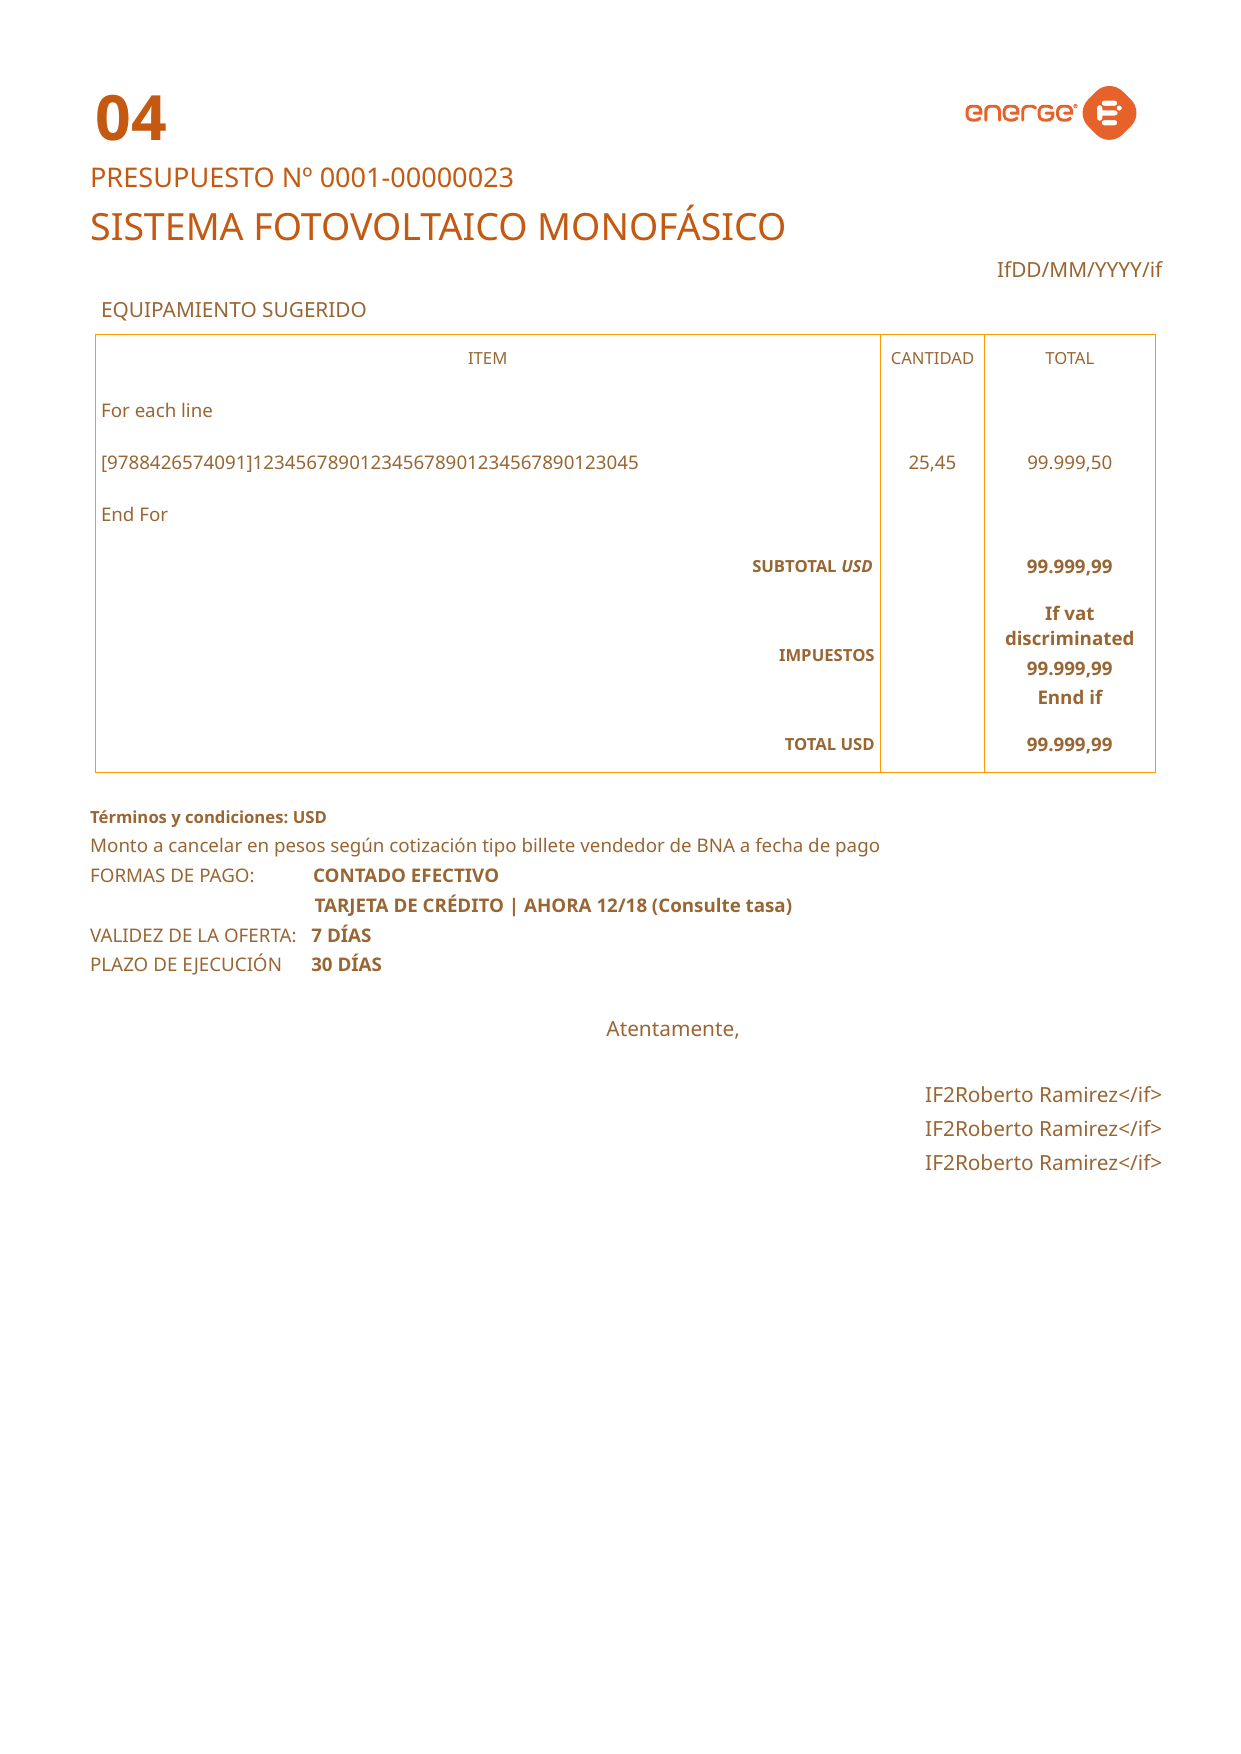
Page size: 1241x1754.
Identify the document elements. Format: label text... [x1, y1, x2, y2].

text Monto a cancelar en pesos según cotización tipo billete vendedor de BNA a fecha de pago [90, 833, 1162, 858]
table_cell For each line [96, 386, 880, 438]
table_cell [985, 490, 1155, 542]
table_cell 99.999,99 [985, 720, 1155, 772]
table_cell [881, 542, 984, 594]
table_cell 99.999,50 [985, 438, 1155, 490]
table_cell [9788426574091]123456789012345678901234567890123045 [96, 438, 880, 490]
text PLAZO DE EJECUCIÓN 30 DÍAS [90, 952, 1162, 977]
table_cell CANTIDAD [881, 335, 984, 386]
table_cell If vat discriminated 99.999,99 Ennd if [985, 594, 1155, 720]
table_cell 99.999,99 [985, 542, 1155, 594]
table_cell TOTAL [985, 335, 1155, 386]
text IF2Roberto Ramirez</if> [90, 1147, 1162, 1177]
text IF2Roberto Ramirez</if> [90, 1079, 1162, 1109]
table_cell [881, 490, 984, 542]
table_header [880, 290, 984, 334]
text TARJETA DE CRÉDITO | AHORA 12/18 (Consulte tasa) [90, 892, 1162, 918]
text IfDD/MM/YYYY/if [90, 255, 1162, 284]
table_cell 25,45 [881, 438, 984, 490]
table_cell IMPUESTOS [96, 594, 880, 720]
text IF2Roberto Ramirez</if> [90, 1113, 1162, 1143]
table_cell ITEM [96, 335, 880, 386]
text PRESUPUESTO Nº 0001-00000023 [90, 159, 1162, 196]
text FORMAS DE PAGO: CONTADO EFECTIVO [90, 862, 1162, 888]
table_cell [881, 594, 984, 720]
text VALIDEZ DE LA OFERTA: 7 DÍAS [90, 922, 1162, 947]
table_cell [881, 720, 984, 772]
table_header [984, 290, 1155, 334]
table_cell TOTAL USD [96, 720, 880, 772]
text Atentamente, [606, 1014, 1162, 1042]
table_cell [985, 386, 1155, 438]
table_header EQUIPAMIENTO SUGERIDO [95, 290, 880, 334]
table_cell SUBTOTAL USD [96, 542, 880, 594]
text SISTEMA FOTOVOLTAICO MONOFÁSICO [90, 200, 1162, 251]
text Términos y condiciones: USD [90, 805, 1162, 829]
table_cell End For [96, 490, 880, 542]
table_cell [881, 386, 984, 438]
